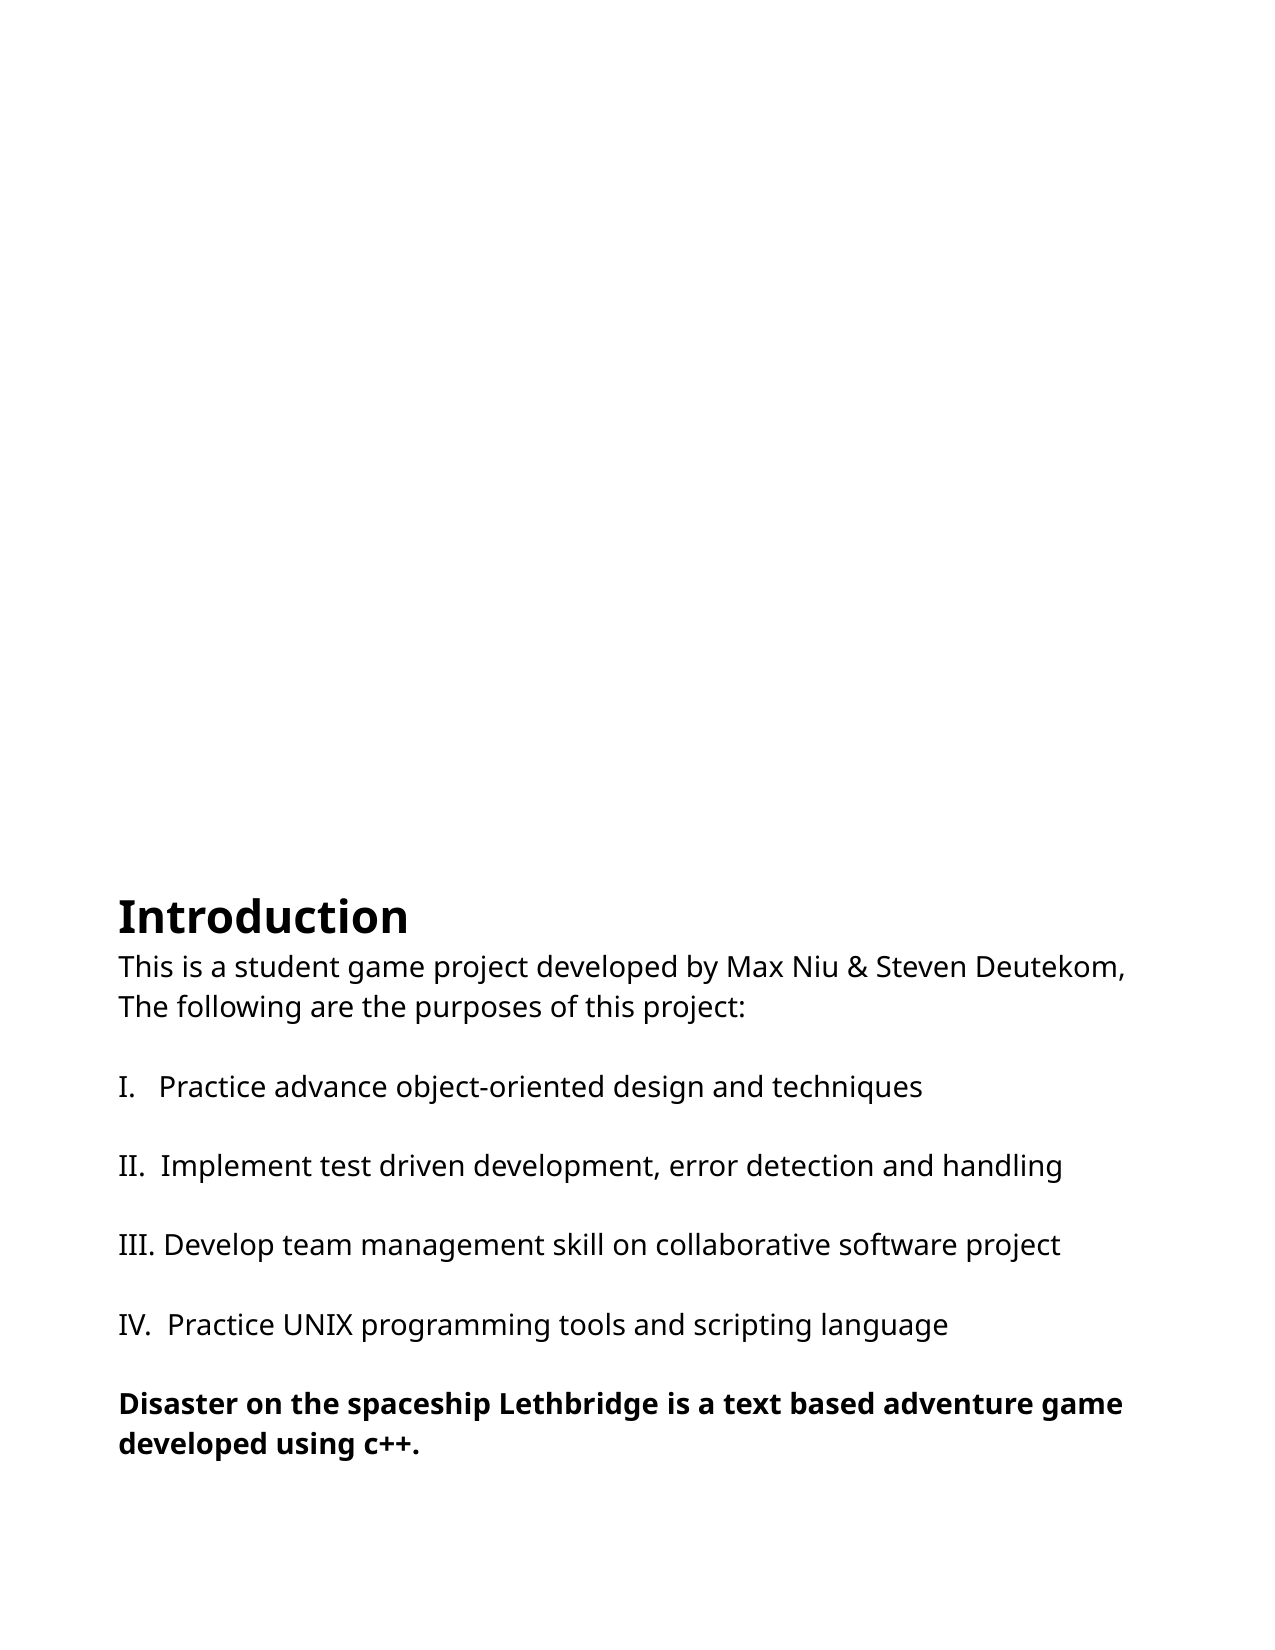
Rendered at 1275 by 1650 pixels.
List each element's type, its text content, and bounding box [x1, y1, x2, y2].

text Disaster on the spaceship Lethbridge is a text based adventure game developed using c++. [118, 1383, 1157, 1463]
text Introduction [118, 884, 1157, 947]
text II. Implement test driven development, error detection and handling [118, 1145, 1157, 1185]
text I. Practice advance object-oriented design and techniques [118, 1066, 1157, 1106]
text III. Develop team management skill on collaborative software project [118, 1224, 1157, 1264]
text This is a student game project developed by Max Niu & Steven Deutekom, The following are the purposes of this project: [118, 947, 1157, 1026]
text IV. Practice UNIX programming tools and scripting language [118, 1304, 1157, 1344]
